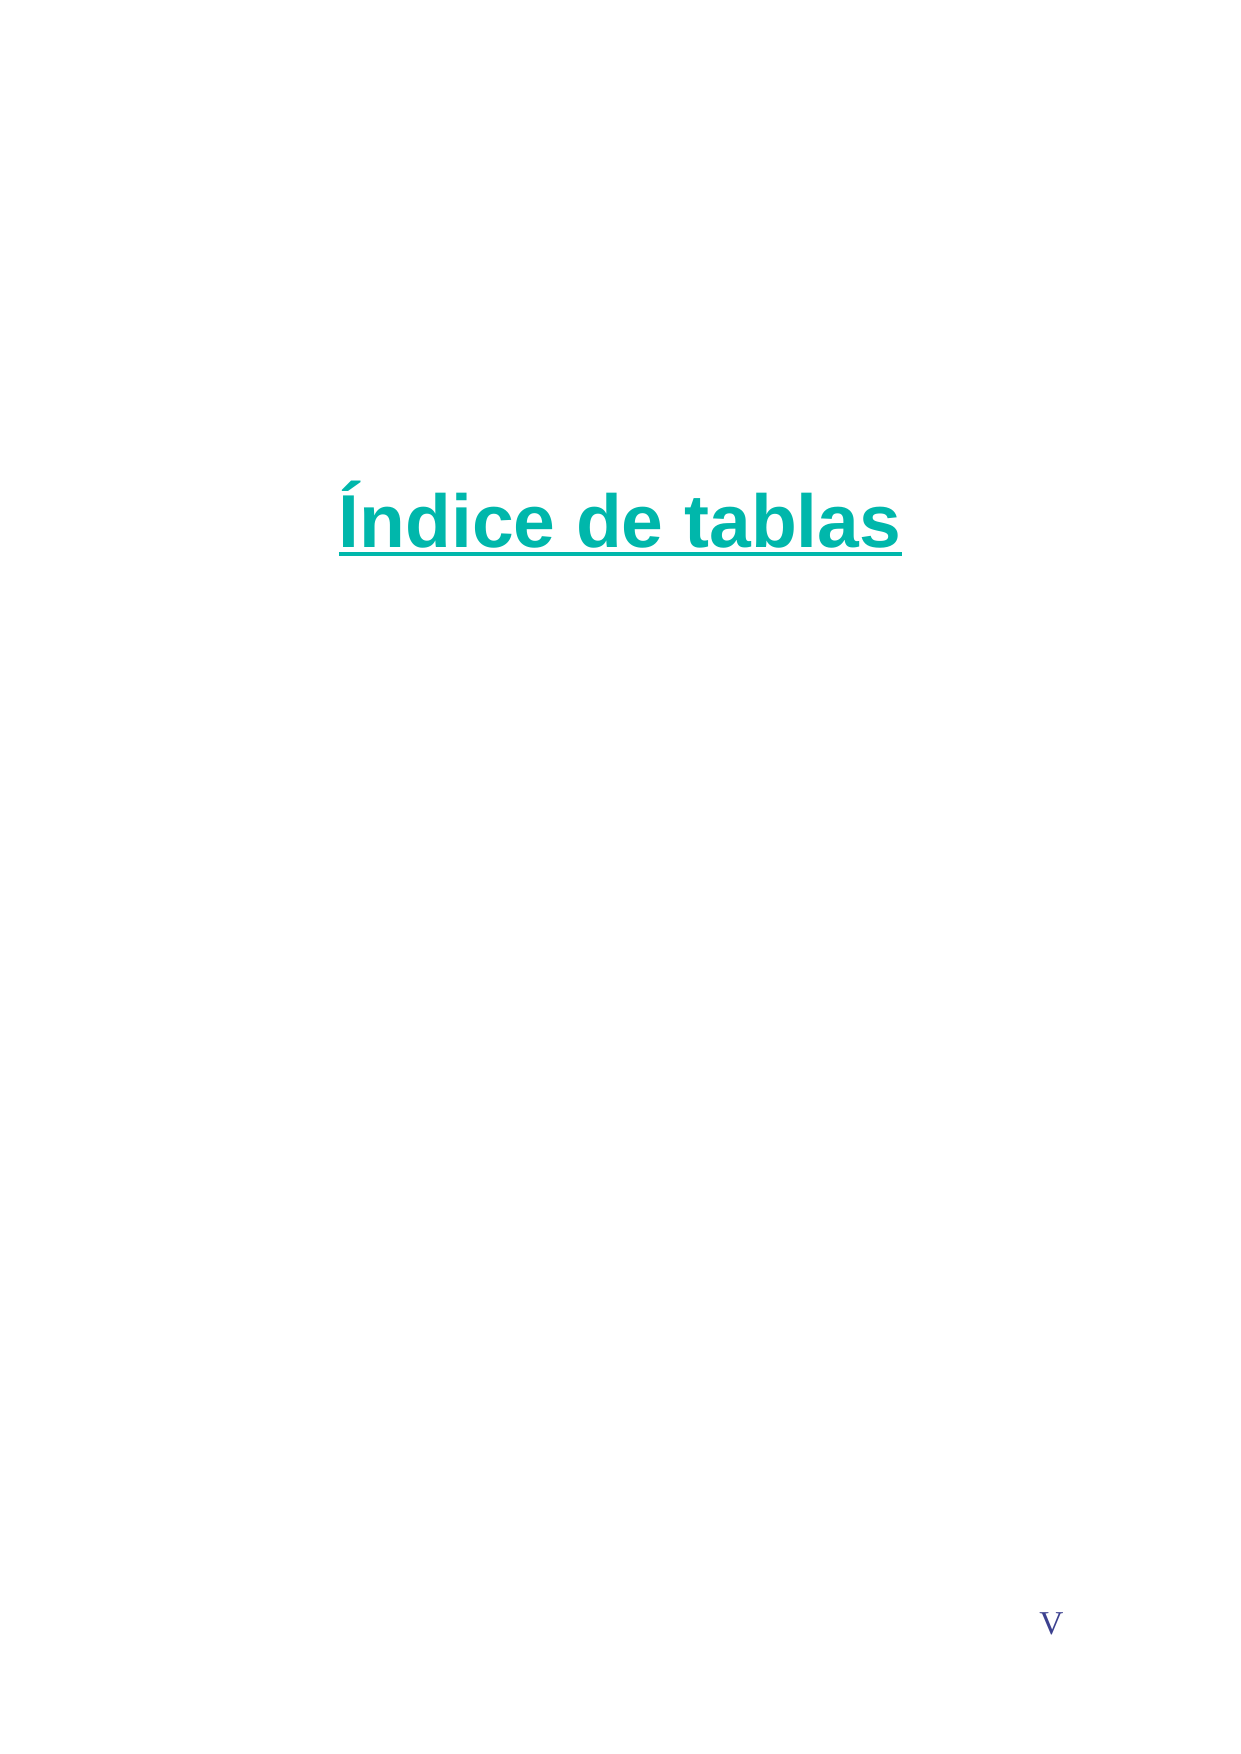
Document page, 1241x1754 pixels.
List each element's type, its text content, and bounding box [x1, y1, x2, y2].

text Índice de tablas [177, 477, 1063, 563]
